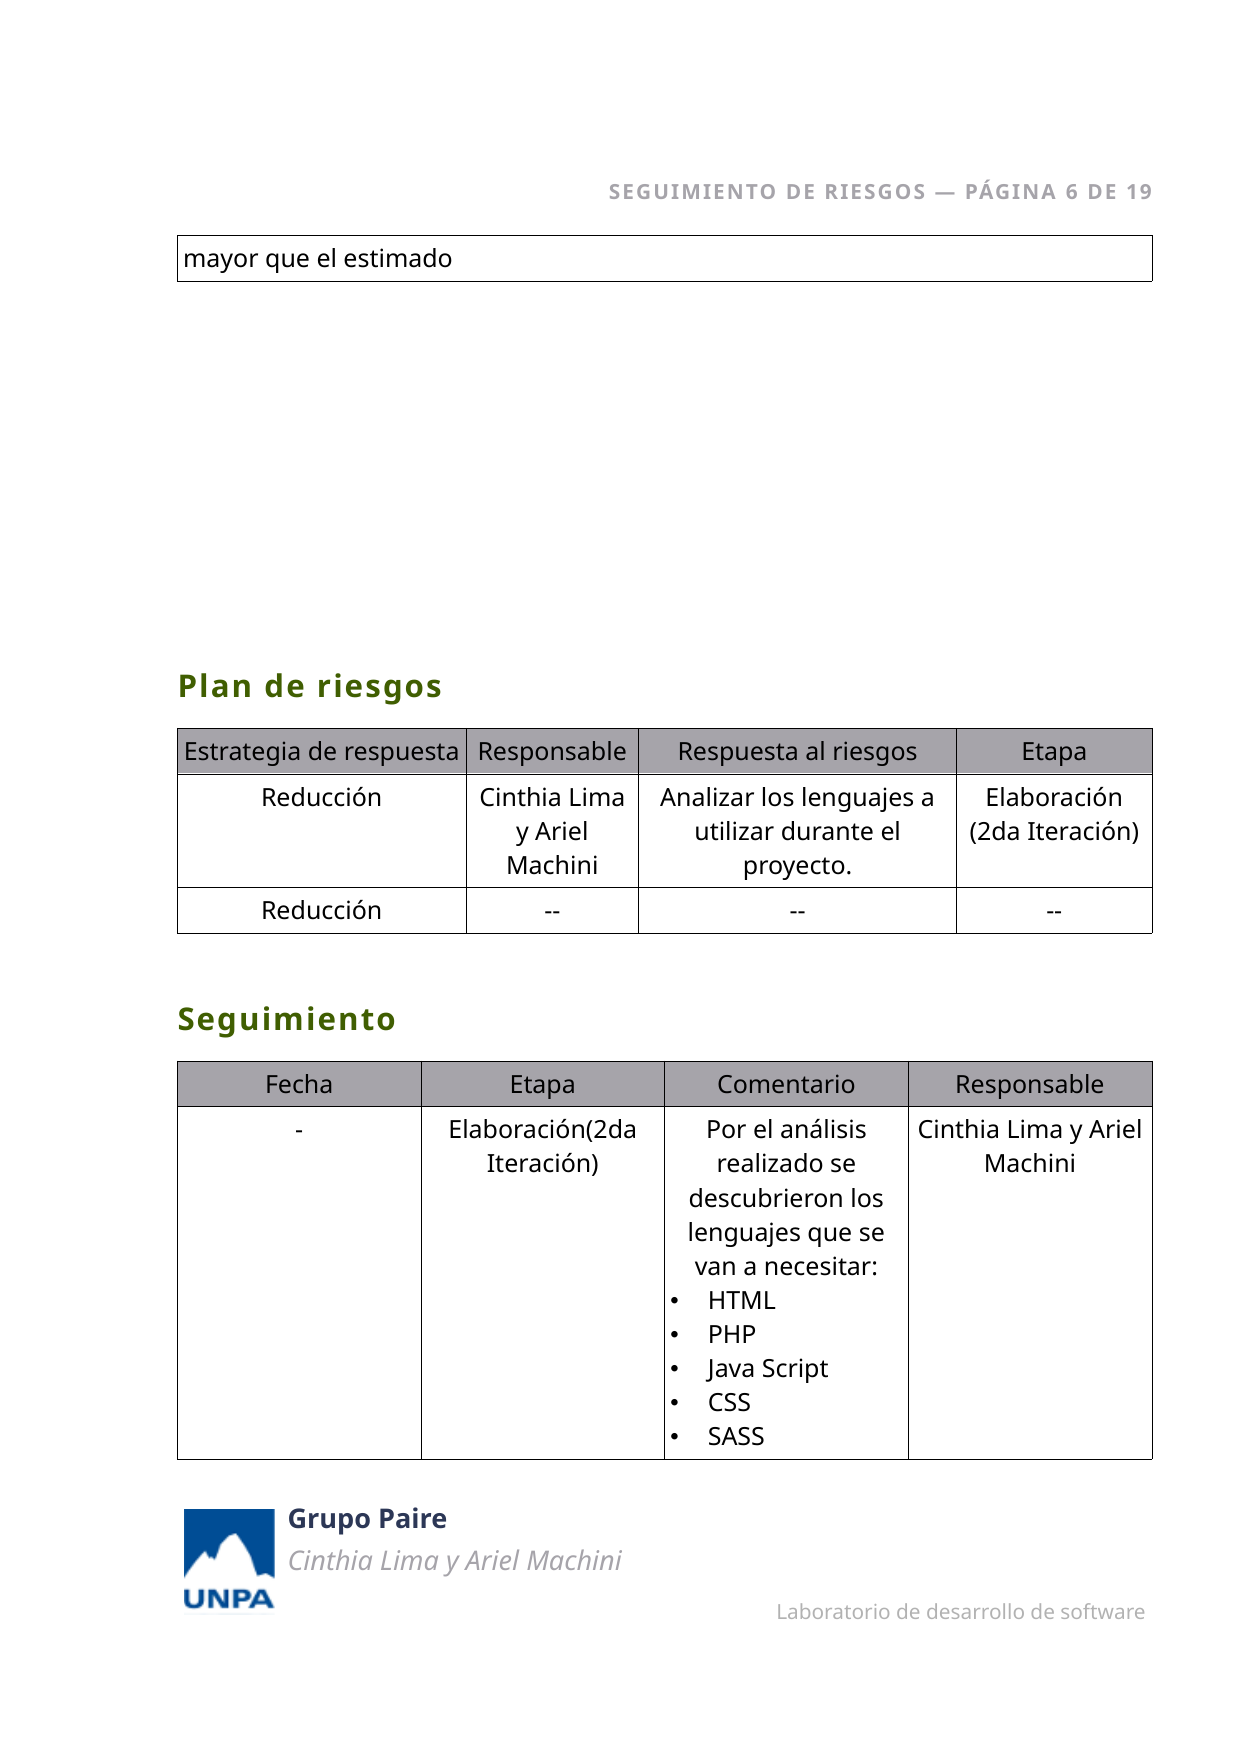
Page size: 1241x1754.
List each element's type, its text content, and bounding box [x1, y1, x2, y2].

table_cell - [178, 1107, 421, 1458]
table_header Estrategia de respuesta [178, 729, 466, 773]
table_cell -- [467, 888, 638, 933]
table_cell Cinthia Lima y Ariel Machini [909, 1107, 1152, 1458]
table_cell Elaboración(2da Iteración) [422, 1107, 664, 1458]
table_cell -- [639, 888, 956, 933]
table_cell mayor que el estimado [178, 236, 1152, 281]
picture [184, 1509, 275, 1615]
text Plan de riesgos [177, 664, 1152, 707]
table_header Comentario [665, 1062, 908, 1106]
table_cell Por el análisis realizado se descubrieron los lenguajes que se van a necesitar: HTML PHP Java Script CSS SASS Jquery SQL Type Script [665, 1107, 908, 1458]
table_cell Reducción [178, 775, 466, 887]
table_header Etapa [422, 1062, 664, 1106]
table_header Respuesta al riesgos [639, 729, 956, 773]
table_header Responsable [467, 729, 638, 773]
table_cell Cinthia Lima y Ariel Machini [467, 775, 638, 887]
table_cell Reducción [178, 888, 466, 933]
table_cell Elaboración (2da Iteración) [957, 775, 1152, 887]
table_header Etapa [957, 729, 1152, 773]
table_cell Analizar los lenguajes a utilizar durante el proyecto. [639, 775, 956, 887]
table_header Responsable [909, 1062, 1152, 1106]
text Seguimiento [177, 997, 1152, 1039]
table_cell -- [957, 888, 1152, 933]
table_header Fecha [178, 1062, 421, 1106]
